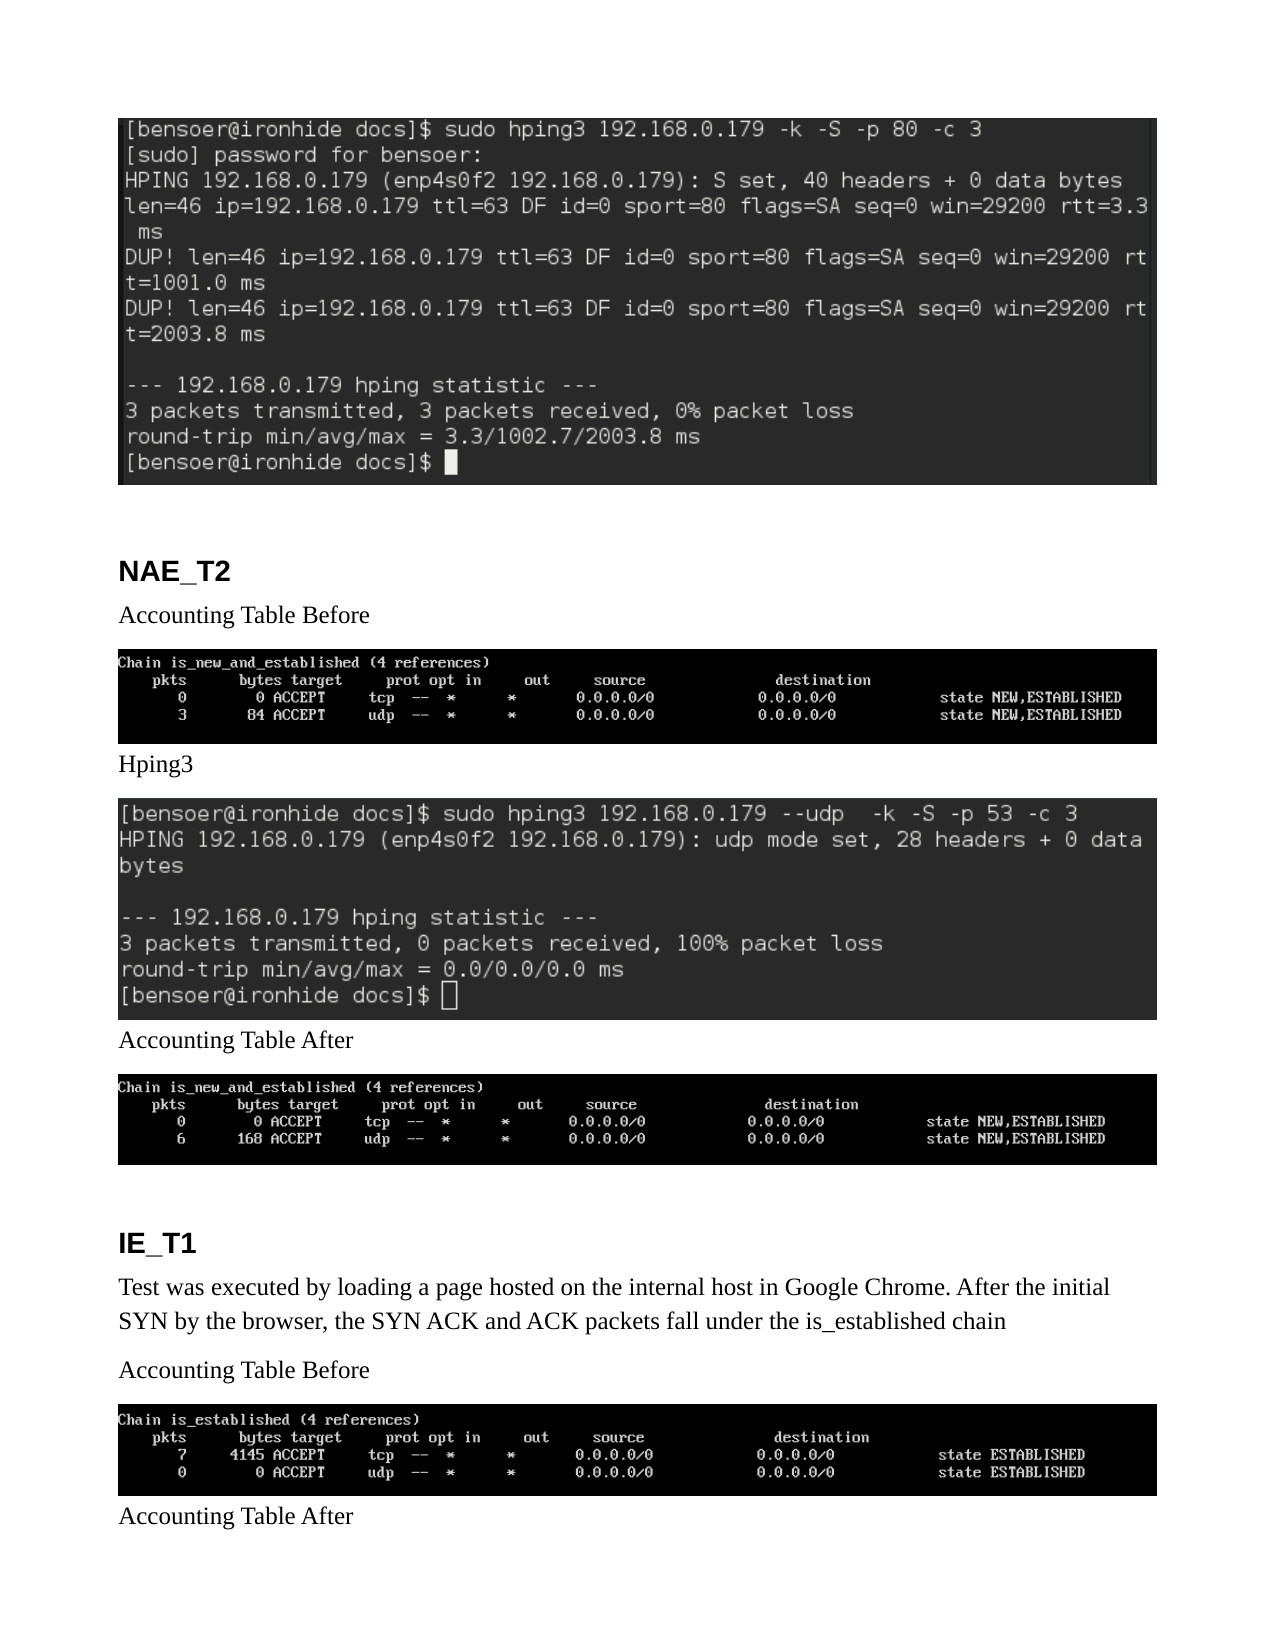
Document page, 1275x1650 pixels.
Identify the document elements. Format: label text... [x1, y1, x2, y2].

subtitle NAE_T2 [118, 554, 1157, 588]
picture [118, 1404, 1157, 1496]
text Accounting Table After [118, 1496, 1157, 1530]
picture [118, 798, 1157, 1020]
text Hping3 [118, 744, 1157, 778]
text Test was executed by loading a page hosted on the internal host in Google Chrome. After the initial SYN by the browser, the SYN ACK and ACK packets fall under the is_established chain [118, 1272, 1157, 1335]
picture [118, 1074, 1157, 1165]
picture [118, 649, 1157, 744]
text Accounting Table Before [118, 1356, 1157, 1384]
subtitle IE_T1 [118, 1226, 1157, 1259]
text Accounting Table After [118, 1020, 1157, 1054]
text Accounting Table Before [118, 600, 1157, 629]
picture [118, 118, 1157, 485]
